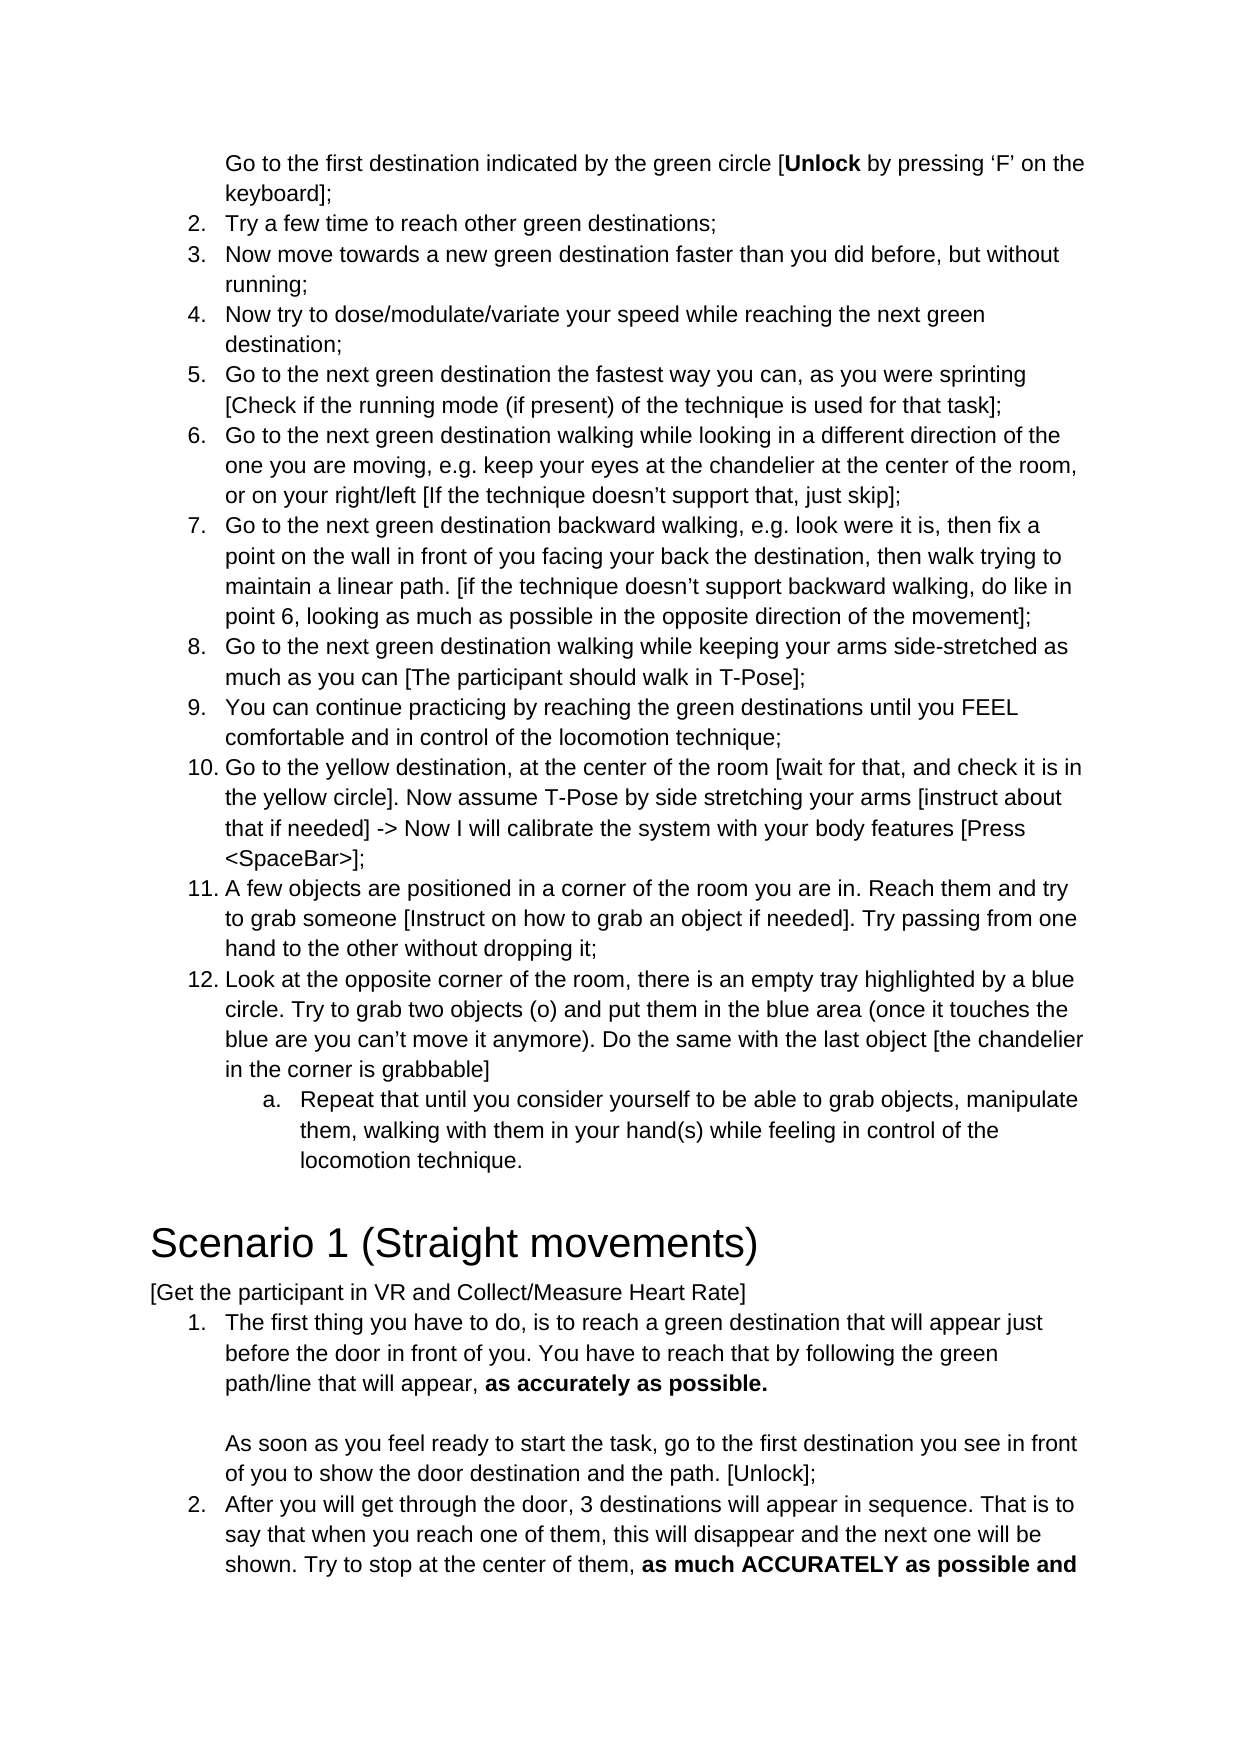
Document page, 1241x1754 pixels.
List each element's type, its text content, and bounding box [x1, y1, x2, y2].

list Try a few time to reach other green destinations; [187, 210, 1090, 237]
list Go to the next green destination the fastest way you can, as you were sprinting [Check if the running mode (if present) of the technique is used for that task]; [187, 361, 1090, 418]
list Go to the next green destination walking while keeping your arms side-stretched as much as you can [The participant should walk in T-Pose]; [187, 633, 1090, 690]
text [Get the participant in VR and Collect/Measure Heart Rate] [150, 1279, 1090, 1306]
list You can continue practicing by reaching the green destinations until you FEEL comfortable and in control of the locomotion technique; [187, 694, 1090, 750]
list Now try to dose/modulate/variate your speed while reaching the next green destination; [187, 301, 1090, 358]
list Go to the yellow destination, at the center of the room [wait for that, and check it is in the yellow circle]. Now assume T-Pose by side stretching your arms [instruct about that if needed] -> Now I will calibrate the system with your body features [Press <SpaceBar>]; [187, 754, 1090, 871]
list Go to the first destination indicated by the green circle [Unlock by pressing ‘F’ on the keyboard]; [187, 150, 1090, 207]
list A few objects are positioned in a corner of the room you are in. Reach them and try to grab someone [Instruct on how to grab an object if needed]. Try passing from one hand to the other without dropping it; [187, 875, 1090, 962]
list Look at the opposite corner of the room, there is an empty tray highlighted by a blue circle. Try to grab two objects (o) and put them in the blue area (once it touches the blue are you can’t move it anymore). Do the same with the last object [the chandelier in the corner is grabbable] [187, 966, 1090, 1083]
list Now move towards a new green destination faster than you did before, but without running; [187, 241, 1090, 297]
list The first thing you have to do, is to reach a green destination that will appear just before the door in front of you. You have to reach that by following the green path/line that will appear, as accurately as possible. As soon as you feel ready to start the task, go to the first destination you see in front of you to show the door destination and the path. [Unlock]; [187, 1309, 1090, 1487]
list Go to the next green destination walking while looking in a different direction of the one you are moving, e.g. keep your eyes at the chandelier at the center of the room, or on your right/left [If the technique doesn’t support that, just skip]; [187, 422, 1090, 509]
subtitle Scenario 1 (Straight movements) [150, 1219, 1090, 1267]
list After you will get through the door, 3 destinations will appear in sequence. That is to say that when you reach one of them, this will disappear and the next one will be shown. Try to stop at the center of them, as much ACCURATELY as possible and [187, 1491, 1090, 1577]
list Go to the next green destination backward walking, e.g. look were it is, then fix a point on the wall in front of you facing your back the destination, then walk trying to maintain a linear path. [if the technique doesn’t support backward walking, do like in point 6, looking as much as possible in the opposite direction of the movement]; [187, 512, 1090, 629]
list Repeat that until you consider yourself to be able to grab objects, manipulate them, walking with them in your hand(s) while feeling in control of the locomotion technique. [262, 1086, 1090, 1173]
